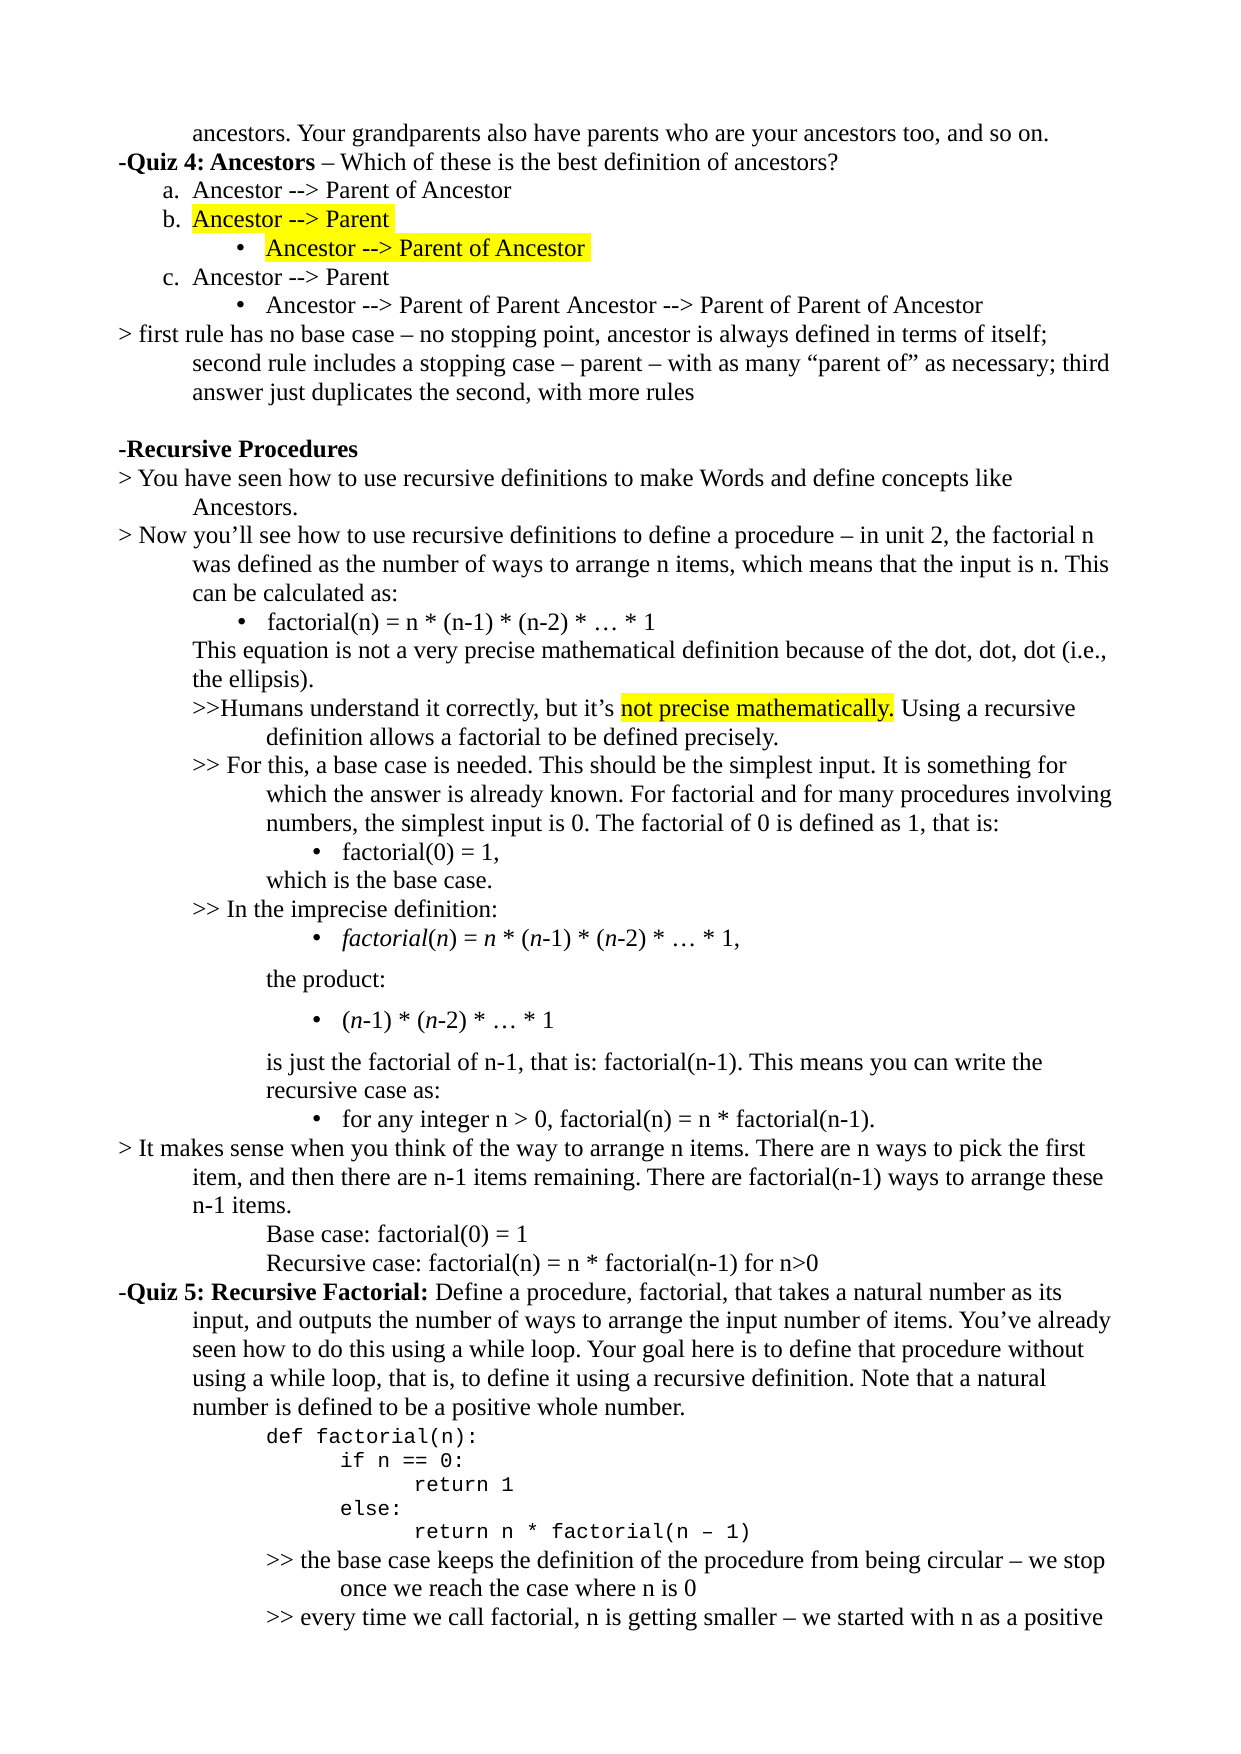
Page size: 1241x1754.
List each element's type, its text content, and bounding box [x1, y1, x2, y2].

text This equation is not a very precise mathematical definition because of the dot, dot, dot (i.e., the ellipsis). [118, 636, 1122, 693]
list factorial(n) = n * (n-1) * (n-2) * … * 1, [312, 923, 1122, 952]
text > You have seen how to use recursive definitions to make Words and define concepts like Ancestors. [118, 463, 1122, 521]
text -Quiz 4: Ancestors – Which of these is the best definition of ancestors? [118, 147, 1122, 176]
list Ancestor --> Parent of Ancestor [236, 233, 1122, 262]
text return 1 [118, 1474, 1122, 1497]
text second rule includes a stopping case – parent – with as many “parent of” as necessary; third answer just duplicates the second, with more rules [118, 348, 1122, 406]
list Ancestor --> Parent of Ancestor [162, 176, 1122, 204]
text def factorial(n): [118, 1421, 1122, 1450]
text ancestors. Your grandparents also have parents who are your ancestors too, and so on. [118, 118, 1122, 147]
list Ancestor --> Parent [162, 204, 1122, 233]
list factorial(n) = n * (n-1) * (n-2) * … * 1 [237, 607, 1122, 636]
text >>Humans understand it correctly, but it’s not precise mathematically. Using a recursive definition allows a factorial to be defined precisely. [118, 693, 1122, 751]
text the product: [118, 964, 1122, 993]
text Base case: factorial(0) = 1 [118, 1219, 1122, 1248]
list Ancestor --> Parent of Parent Ancestor --> Parent of Parent of Ancestor [236, 291, 1122, 319]
list factorial(0) = 1, [312, 837, 1122, 866]
list for any integer n > 0, factorial(n) = n * factorial(n-1). [312, 1104, 1122, 1133]
text if n == 0: [118, 1450, 1122, 1474]
text > Now you’ll see how to use recursive definitions to define a procedure – in unit 2, the factorial n was defined as the number of ways to arrange n items, which means that the input is n. This can be calculated as: [118, 521, 1122, 607]
text is just the factorial of n-1, that is: factorial(n-1). This means you can write the recursive case as: [118, 1047, 1122, 1104]
text >> For this, a base case is needed. This should be the simplest input. It is something for which the answer is already known. For factorial and for many procedures involving numbers, the simplest input is 0. The factorial of 0 is defined as 1, that is: [118, 751, 1122, 837]
text >> In the imprecise definition: [118, 894, 1122, 923]
text else: [118, 1497, 1122, 1521]
text -Quiz 5: Recursive Factorial: Define a procedure, factorial, that takes a natural number as its input, and outputs the number of ways to arrange the input number of items. You’ve already seen how to do this using a while loop. Your goal here is to define that procedure without using a while loop, that is, to define it using a recursive definition. Note that a natural number is defined to be a positive whole number. [118, 1277, 1122, 1421]
list (n-1) * (n-2) * … * 1 [312, 1006, 1122, 1034]
text Recursive case: factorial(n) = n * factorial(n-1) for n>0 [118, 1248, 1122, 1277]
text > It makes sense when you think of the way to arrange n items. There are n ways to pick the first item, and then there are n-1 items remaining. There are factorial(n-1) ways to arrange these n-1 items. [118, 1133, 1122, 1219]
text -Recursive Procedures [118, 434, 1122, 463]
list Ancestor --> Parent [162, 262, 1122, 291]
text > first rule has no base case – no stopping point, ancestor is always defined in terms of itself; [118, 319, 1122, 348]
text return n * factorial(n – 1) [118, 1521, 1122, 1545]
text which is the base case. [118, 866, 1122, 894]
text >> the base case keeps the definition of the procedure from being circular – we stop once we reach the case where n is 0 [118, 1545, 1122, 1602]
text >> every time we call factorial, n is getting smaller – we started with n as a positive [118, 1602, 1122, 1631]
